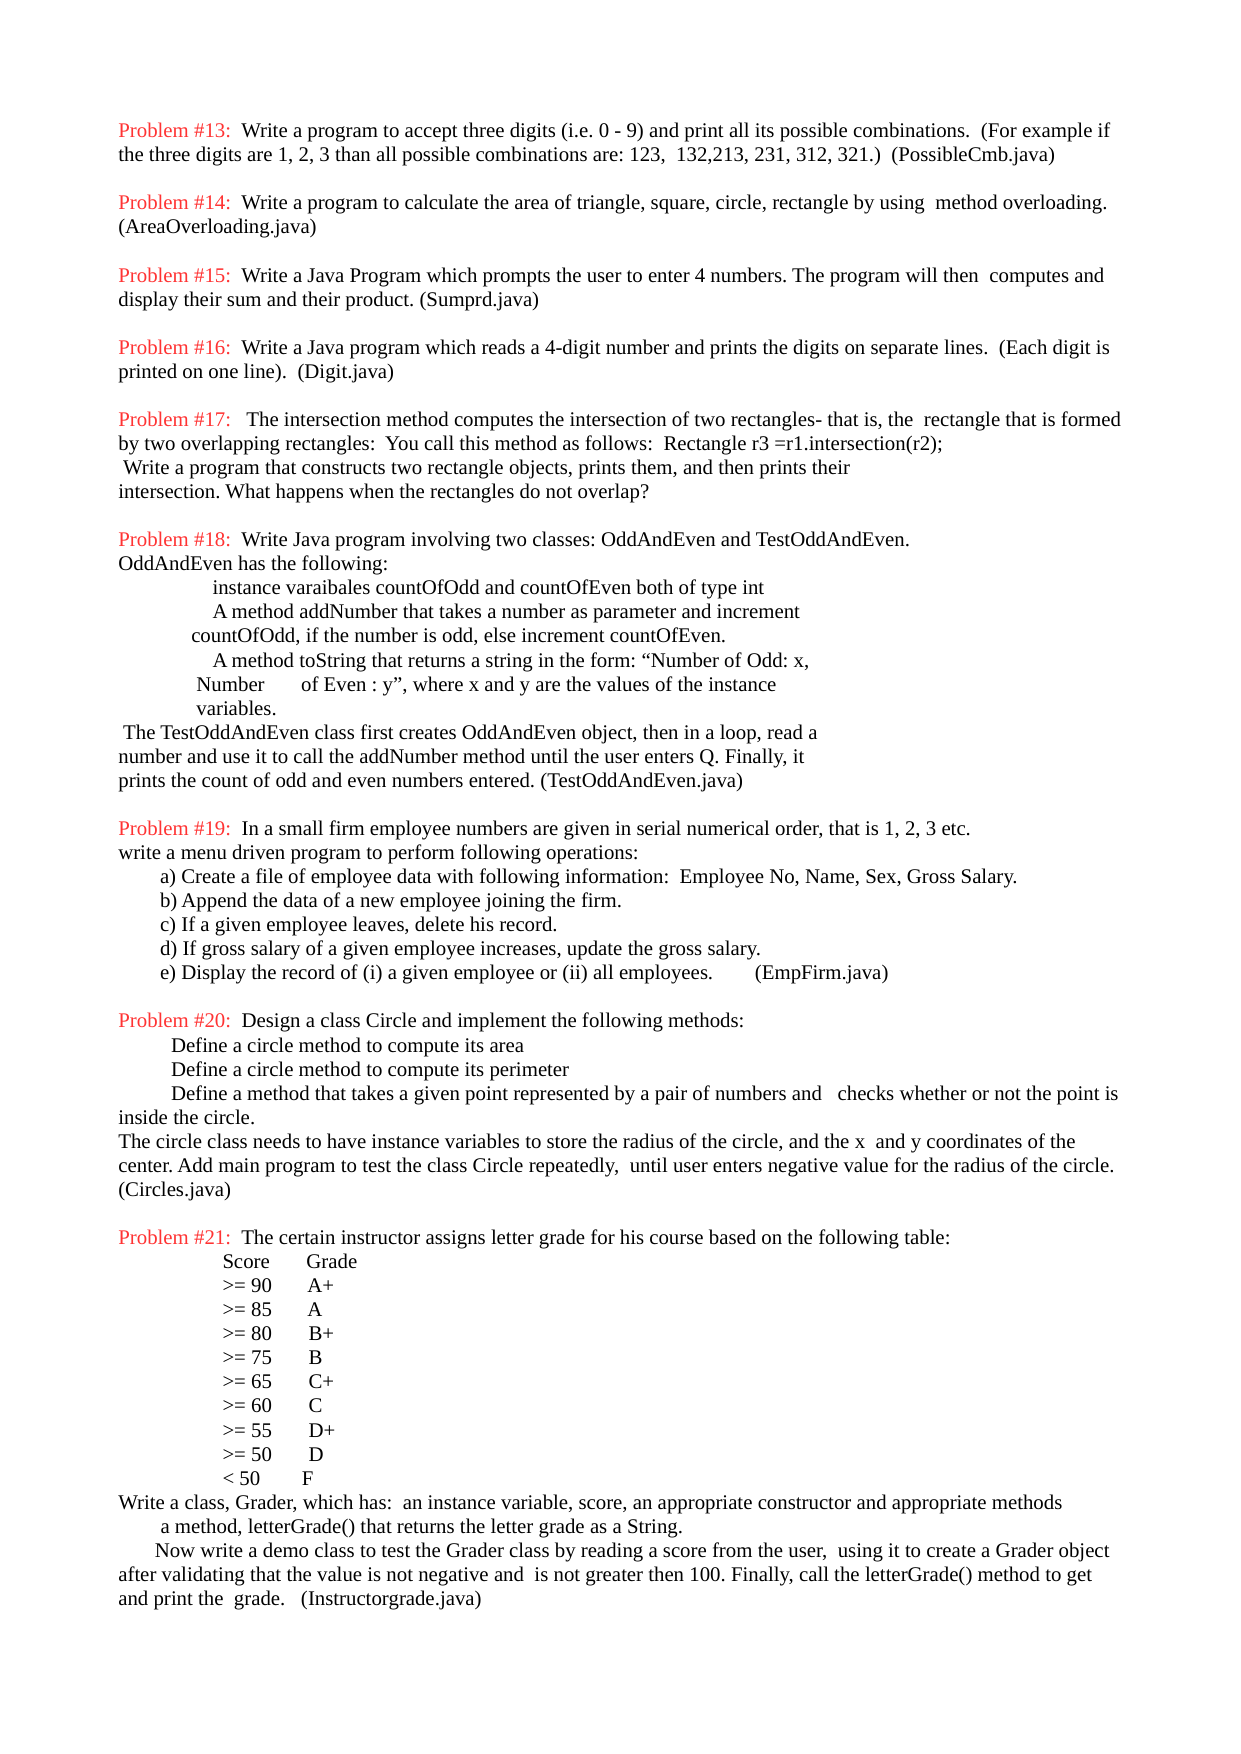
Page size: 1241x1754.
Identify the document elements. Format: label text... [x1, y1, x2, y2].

text c) If a given employee leaves, delete his record. [118, 912, 1122, 936]
text Now write a demo class to test the Grader class by reading a score from the user, using it to create a Grader object after validating that the value is not negative and is not greater then 100. Finally, call the letterGrade() method to get and print the grade. (Instructorgrade.java) [118, 1538, 1122, 1610]
text >= 60 C [118, 1393, 1122, 1417]
text Write a class, Grader, which has: an instance variable, score, an appropriate constructor and appropriate methods [118, 1490, 1122, 1514]
text d) If gross salary of a given employee increases, update the gross salary. [118, 936, 1122, 960]
text >= 85 A [118, 1297, 1122, 1321]
text b) Append the data of a new employee joining the firm. [118, 888, 1122, 912]
text Problem #17: The intersection method computes the intersection of two rectangles- that is, the rectangle that is formed by two overlapping rectangles: You call this method as follows: Rectangle r3 =r1.intersection(r2); [118, 407, 1122, 455]
text Score Grade [118, 1249, 1122, 1273]
text >= 75 B [118, 1345, 1122, 1369]
text OddAndEven has the following: [118, 551, 1122, 575]
text write a menu driven program to perform following operations: [118, 840, 1122, 864]
text >= 50 D [118, 1442, 1122, 1466]
text countOfOdd, if the number is odd, else increment countOfEven. [118, 623, 1122, 647]
text Problem #15: Write a Java Program which prompts the user to enter 4 numbers. The program will then computes and display their sum and their product. (Sumprd.java) [118, 262, 1122, 311]
text The circle class needs to have instance variables to store the radius of the circle, and the x and y coordinates of the center. Add main program to test the class Circle repeatedly, until user enters negative value for the radius of the circle. (Circles.java) [118, 1129, 1122, 1201]
text  Define a circle method to compute its area [118, 1032, 1122, 1057]
text Problem #20: Design a class Circle and implement the following methods: [118, 1008, 1122, 1032]
text  Define a circle method to compute its perimeter [118, 1057, 1122, 1081]
text Write a program that constructs two rectangle objects, prints them, and then prints their [118, 455, 1122, 479]
text Problem #14: Write a program to calculate the area of triangle, square, circle, rectangle by using method overloading. (AreaOverloading.java) [118, 190, 1122, 238]
text  A method toString that returns a string in the form: “Number of Odd: x, [118, 647, 1122, 672]
text >= 55 D+ [118, 1417, 1122, 1442]
text a) Create a file of employee data with following information: Employee No, Name, Sex, Gross Salary. [118, 864, 1122, 888]
text >= 65 C+ [118, 1369, 1122, 1393]
text Number of Even : y”, where x and y are the values of the instance [118, 672, 1122, 696]
text >= 80 B+ [118, 1321, 1122, 1345]
text Problem #16: Write a Java program which reads a 4-digit number and prints the digits on separate lines. (Each digit is printed on one line). (Digit.java) [118, 335, 1122, 383]
text  a method, letterGrade() that returns the letter grade as a String. [118, 1514, 1122, 1538]
text The TestOddAndEven class first creates OddAndEven object, then in a loop, read a [118, 720, 1122, 744]
text intersection. What happens when the rectangles do not overlap? [118, 479, 1122, 503]
text  instance varaibales countOfOdd and countOfEven both of type int [118, 575, 1122, 599]
text variables. [118, 696, 1122, 720]
text Problem #18: Write Java program involving two classes: OddAndEven and TestOddAndEven. [118, 527, 1122, 551]
text Problem #19: In a small firm employee numbers are given in serial numerical order, that is 1, 2, 3 etc. [118, 816, 1122, 840]
text < 50 F [118, 1466, 1122, 1490]
text >= 90 A+ [118, 1273, 1122, 1297]
text e) Display the record of (i) a given employee or (ii) all employees. (EmpFirm.java) [118, 960, 1122, 984]
text prints the count of odd and even numbers entered. (TestOddAndEven.java) [118, 768, 1122, 792]
text  Define a method that takes a given point represented by a pair of numbers and checks whether or not the point is inside the circle. [118, 1081, 1122, 1129]
text Problem #13: Write a program to accept three digits (i.e. 0 - 9) and print all its possible combinations. (For example if the three digits are 1, 2, 3 than all possible combinations are: 123, 132,213, 231, 312, 321.) (PossibleCmb.java) [118, 118, 1122, 166]
text Problem #21: The certain instructor assigns letter grade for his course based on the following table: [118, 1225, 1122, 1249]
text number and use it to call the addNumber method until the user enters Q. Finally, it [118, 744, 1122, 768]
text  A method addNumber that takes a number as parameter and increment [118, 599, 1122, 623]
